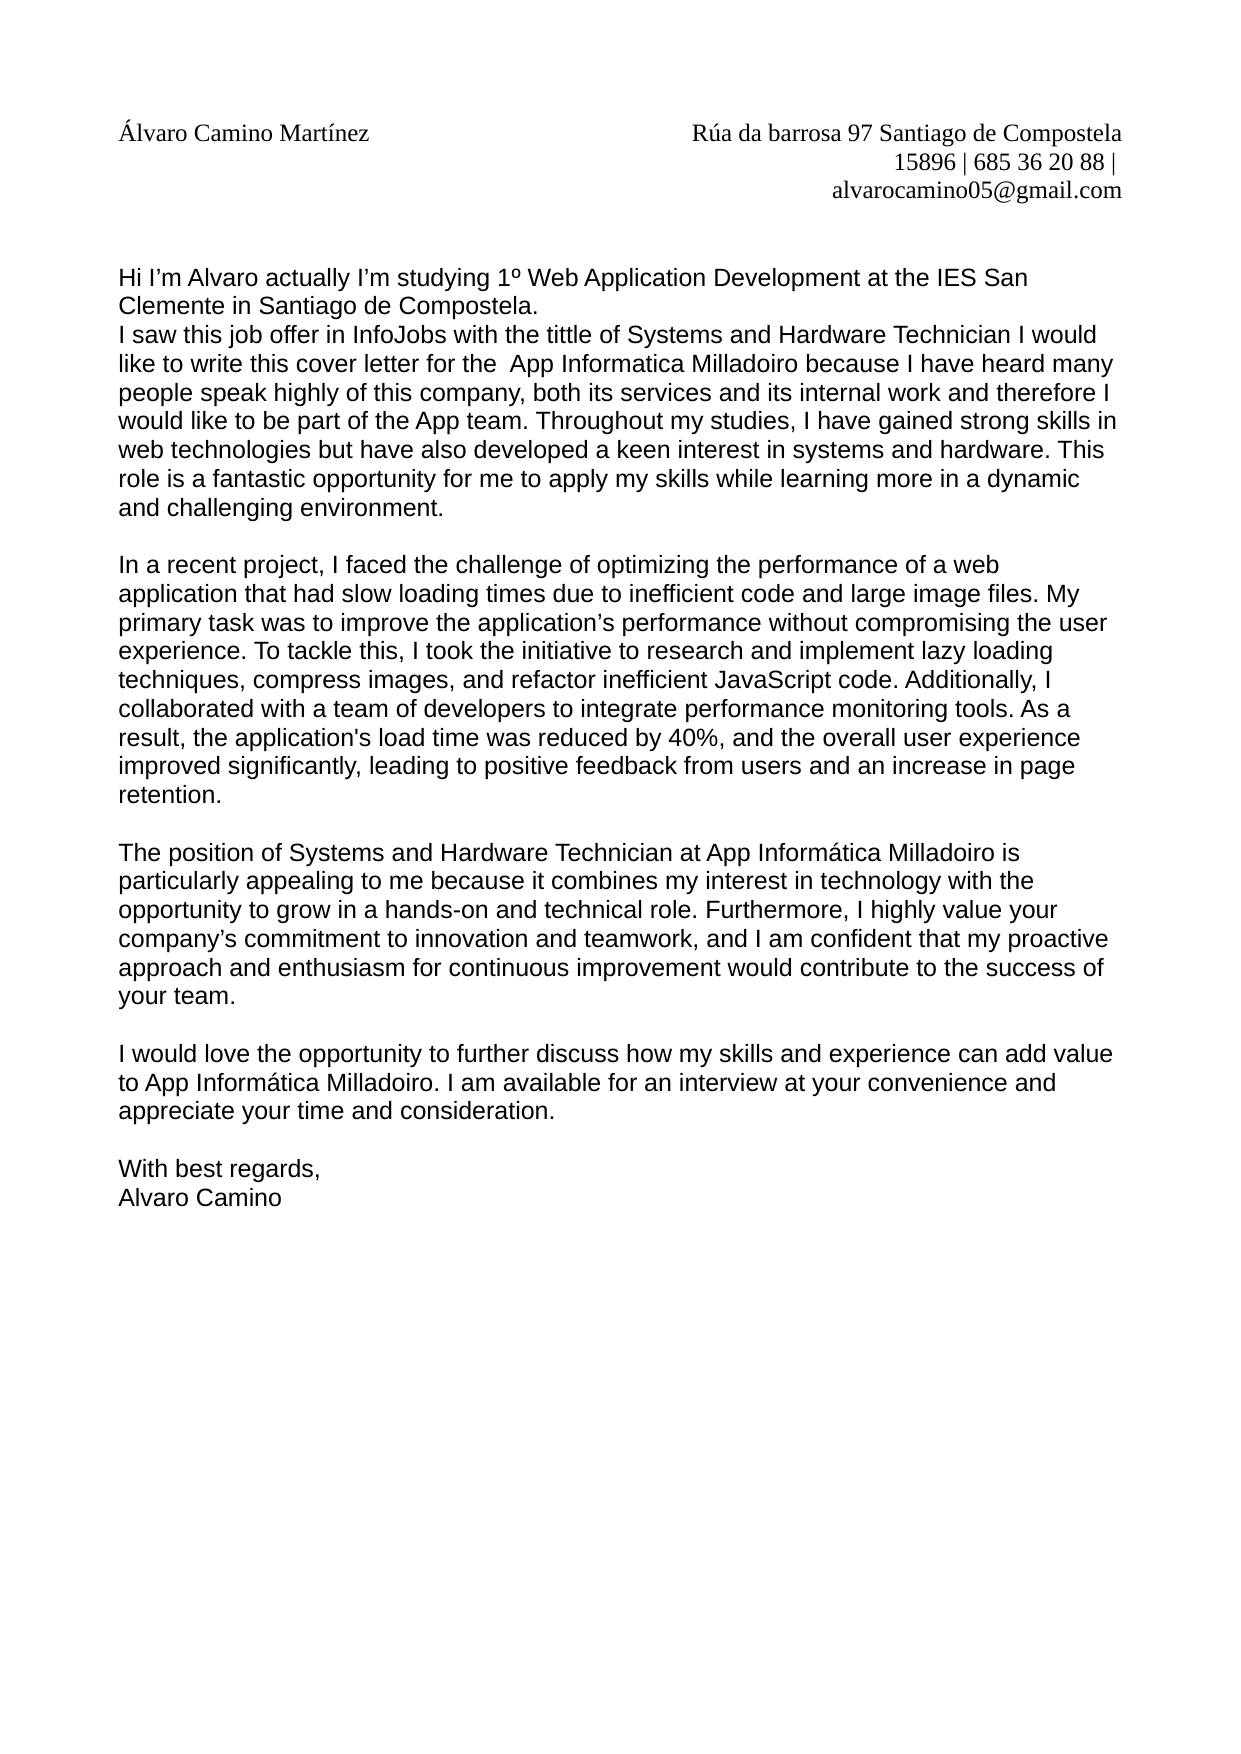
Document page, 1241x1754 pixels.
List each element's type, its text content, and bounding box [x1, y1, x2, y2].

text I would love the opportunity to further discuss how my skills and experience can add value to App Informática Milladoiro. I am available for an interview at your convenience and appreciate your time and consideration. [118, 1010, 1122, 1125]
text Hi I’m Alvaro actually I’m studying 1º Web Application Development at the IES San Clemente in Santiago de Compostela. [118, 263, 1122, 320]
text With best regards, [118, 1154, 1122, 1183]
text Alvaro Camino [118, 1183, 1122, 1211]
text In a recent project, I faced the challenge of optimizing the performance of a web application that had slow loading times due to inefficient code and large image files. My primary task was to improve the application’s performance without compromising the user experience. To tackle this, I took the initiative to research and implement lazy loading techniques, compress images, and refactor inefficient JavaScript code. Additionally, I collaborated with a team of developers to integrate performance monitoring tools. As a result, the application's load time was reduced by 40%, and the overall user experience improved significantly, leading to positive feedback from users and an increase in page retention. The position of Systems and Hardware Technician at App Informática Milladoiro is particularly appealing to me because it combines my interest in technology with the opportunity to grow in a hands-on and technical role. Furthermore, I highly value your company’s commitment to innovation and teamwork, and I am confident that my proactive approach and enthusiasm for continuous improvement would contribute to the success of your team. [118, 521, 1122, 1010]
text I saw this job offer in InfoJobs with the tittle of Systems and Hardware Technician I would like to write this cover letter for the App Informatica Milladoiro because I have heard many people speak highly of this company, both its services and its internal work and therefore I would like to be part of the App team. Throughout my studies, I have gained strong skills in web technologies but have also developed a keen interest in systems and hardware. This role is a fantastic opportunity for me to apply my skills while learning more in a dynamic and challenging environment. [118, 320, 1122, 521]
